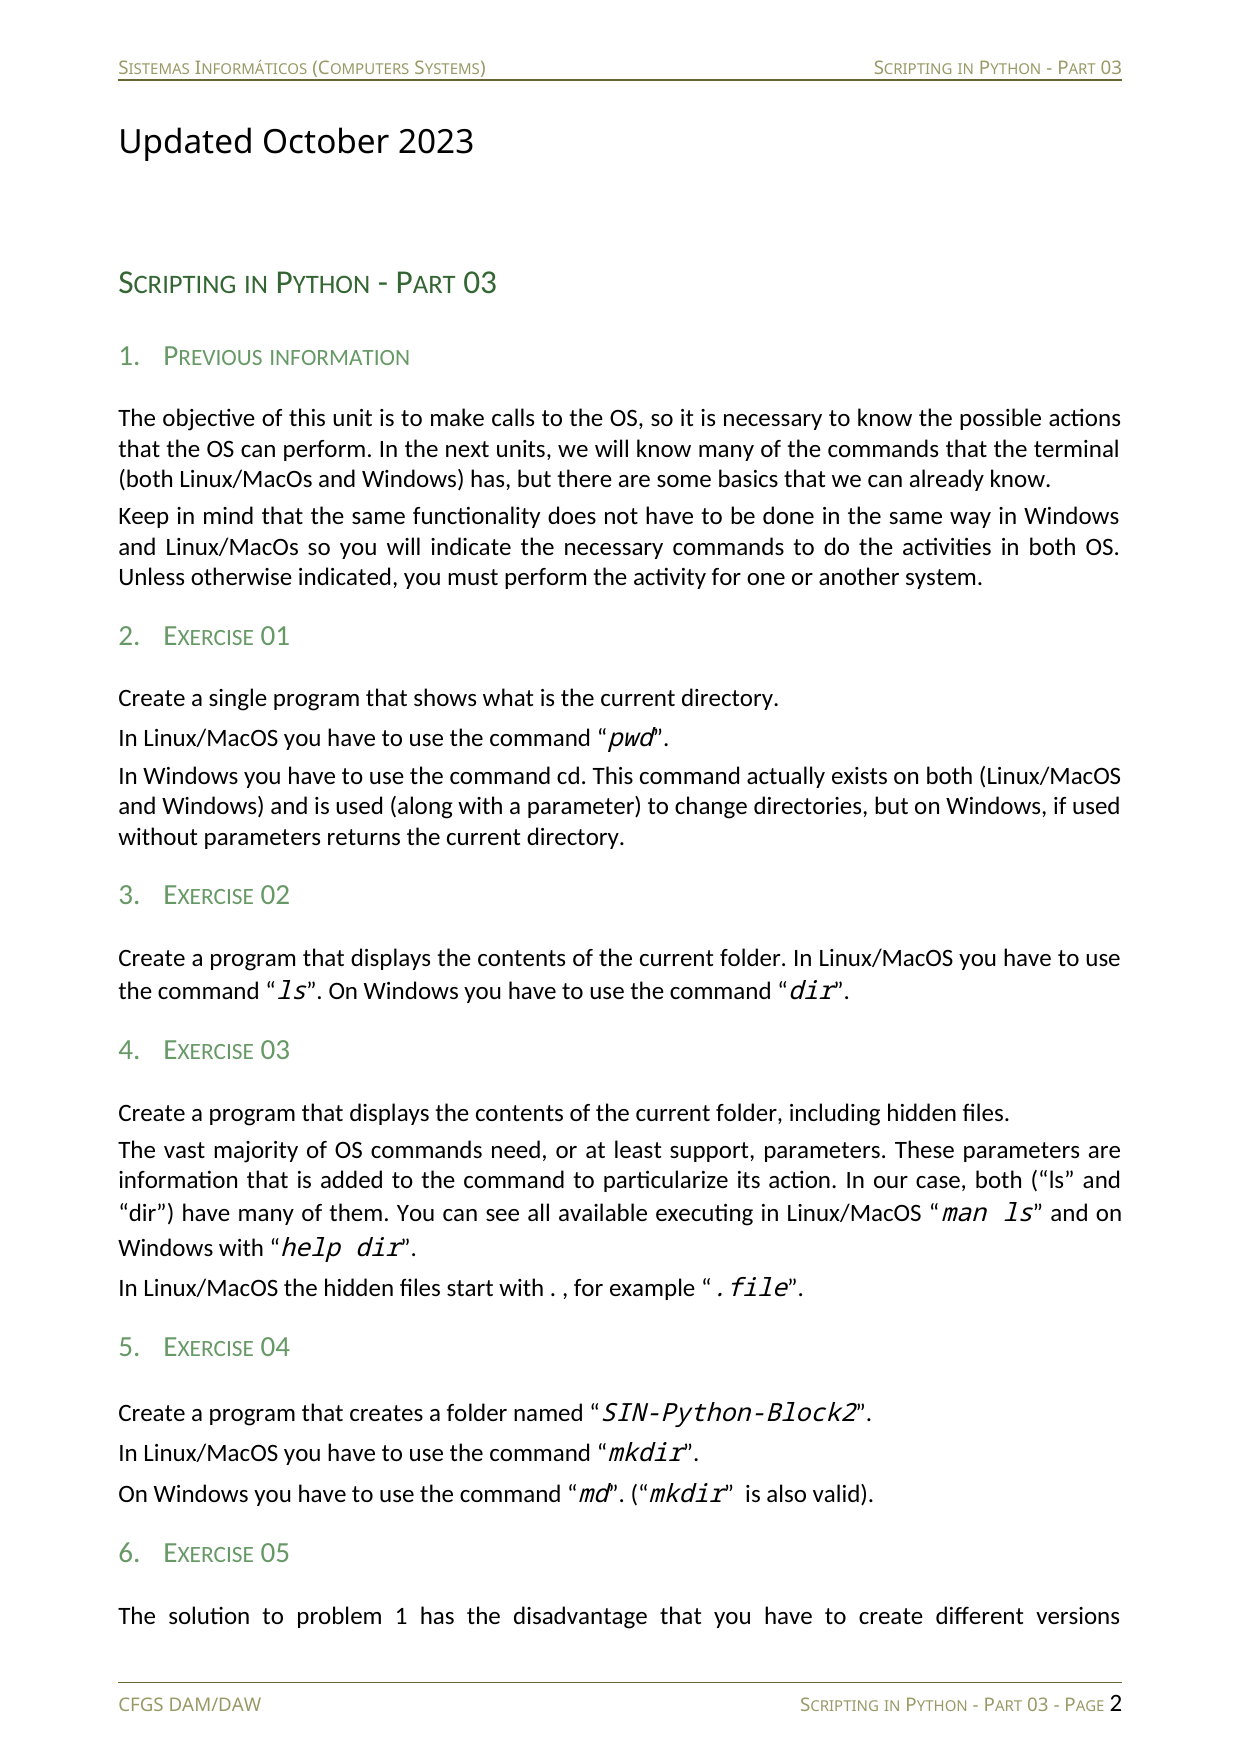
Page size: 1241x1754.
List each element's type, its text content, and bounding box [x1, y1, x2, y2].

subtitle Exercise 05 [118, 1534, 1122, 1570]
text In Linux/MacOS you have to use the command “mkdir”. [118, 1435, 1122, 1469]
text In Linux/MacOS you have to use the command “pwd”. [118, 719, 1122, 753]
text Keep in mind that the same functionality does not have to be done in the same way in Windows and Linux/MacOs so you will indicate the necessary commands to do the activities in both OS. Unless otherwise indicated, you must perform the activity for one or another system. [118, 500, 1122, 592]
text Create a program that displays the contents of the current folder. In Linux/MacOS you have to use the command “ls”. On Windows you have to use the command “dir”. [118, 942, 1122, 1007]
text On Windows you have to use the command “md”. (“mkdir” is also valid). [118, 1475, 1122, 1509]
text In Windows you have to use the command cd. This command actually exists on both (Linux/MacOS and Windows) and is used (along with a parameter) to change directories, but on Windows, if used without parameters returns the current directory. [118, 760, 1122, 851]
subtitle Exercise 01 [118, 617, 1122, 652]
text The objective of this unit is to make calls to the OS, so it is necessary to know the possible actions that the OS can perform. In the next units, we will know many of the commands that the terminal (both Linux/MacOs and Windows) has, but there are some basics that we can already know. [118, 402, 1122, 494]
text Scripting in Python - Part 03 [118, 261, 1122, 302]
text Create a program that creates a folder named “SIN-Python-Block2”. [118, 1394, 1122, 1428]
subtitle Exercise 03 [118, 1031, 1122, 1067]
text The vast majority of OS commands need, or at least support, parameters. These parameters are information that is added to the command to particularize its action. In our case, both (“ls” and “dir”) have many of them. You can see all available executing in Linux/MacOS “man ls” and on Windows with “help dir”. [118, 1134, 1122, 1263]
subtitle Exercise 04 [118, 1328, 1122, 1364]
text In Linux/MacOS the hidden files start with . , for example “.file”. [118, 1270, 1122, 1304]
text Create a single program that shows what is the current directory. [118, 682, 1122, 713]
text Updated October 2023 [118, 118, 1122, 163]
text Create a program that displays the contents of the current folder, including hidden files. [118, 1097, 1122, 1128]
subtitle Exercise 02 [118, 876, 1122, 912]
text The solution to problem 1 has the disadvantage that you have to create different versions [118, 1600, 1122, 1630]
subtitle Previous information [118, 337, 1122, 372]
